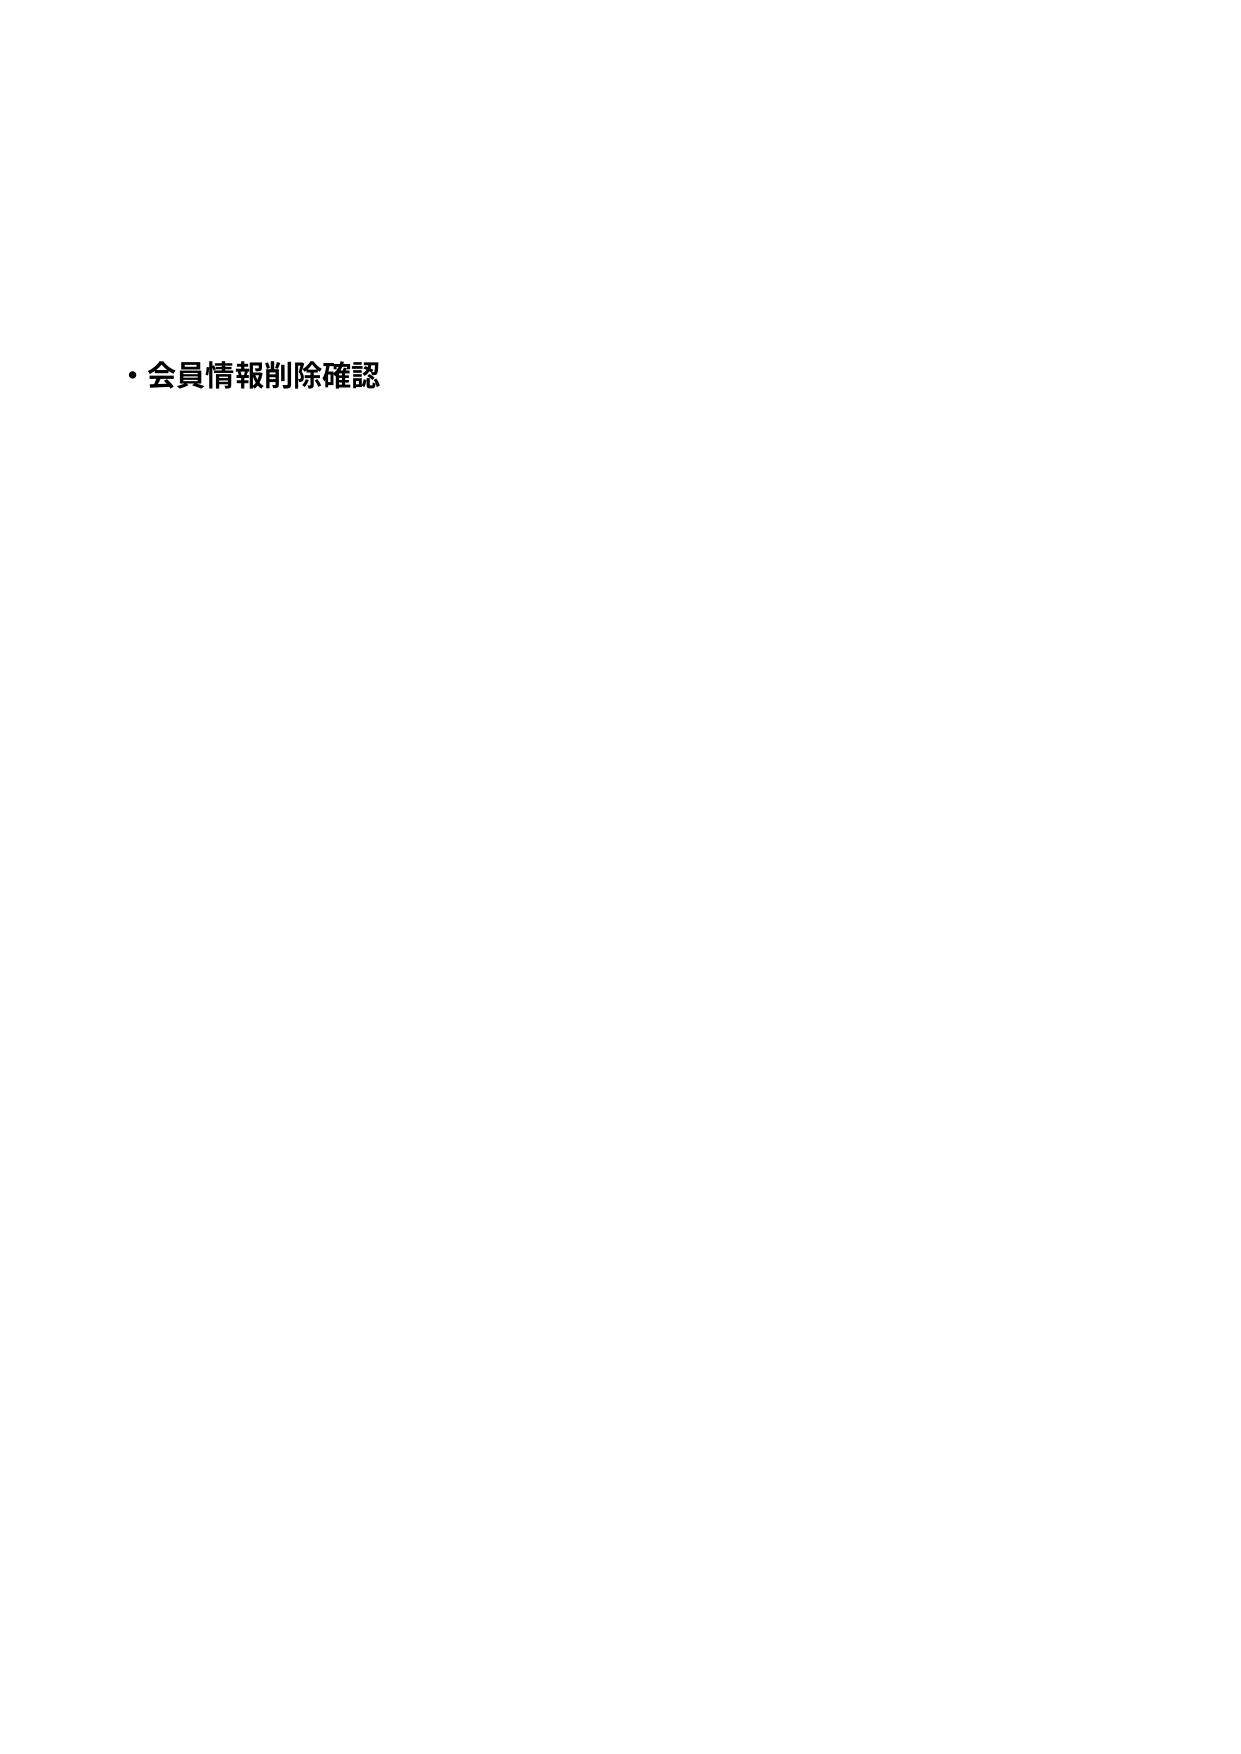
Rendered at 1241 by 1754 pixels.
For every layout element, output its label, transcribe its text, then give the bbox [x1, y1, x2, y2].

text ・会員情報削除確認 [118, 353, 1122, 395]
